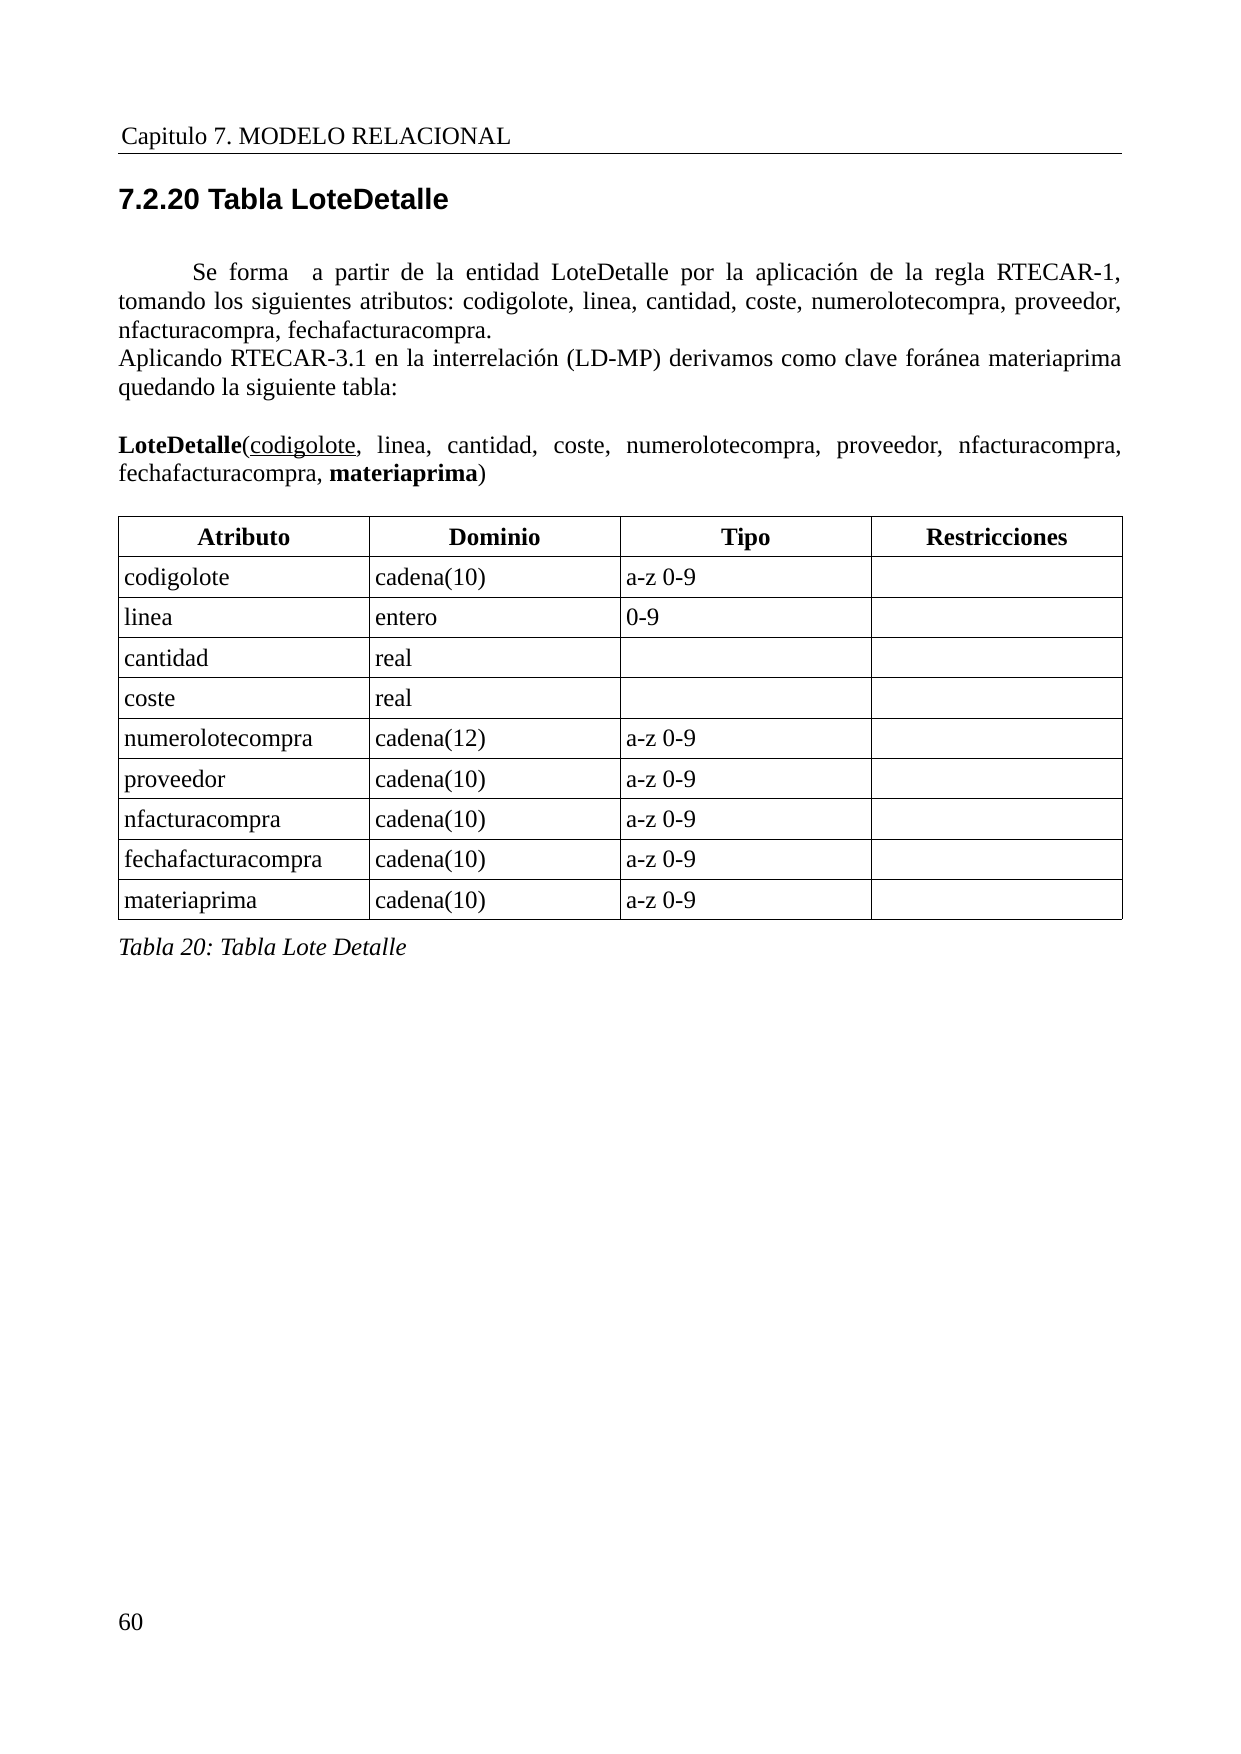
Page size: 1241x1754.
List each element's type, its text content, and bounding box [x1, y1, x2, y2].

table_cell [872, 557, 1122, 597]
table_cell [872, 840, 1122, 879]
table_cell cadena(10) [370, 799, 620, 838]
table_cell [872, 598, 1122, 637]
text LoteDetalle(codigolote, linea, cantidad, coste, numerolotecompra, proveedor, nfacturacompra, fechafacturacompra, materiaprima) [118, 430, 1122, 487]
table_cell proveedor [119, 759, 369, 798]
table_cell codigolote [119, 557, 369, 597]
table_cell a-z 0-9 [621, 880, 871, 919]
table_cell numerolotecompra [119, 719, 369, 758]
table_cell a-z 0-9 [621, 719, 871, 758]
table_header Tipo [621, 517, 871, 556]
table_cell linea [119, 598, 369, 637]
table_cell [621, 678, 871, 718]
table_cell [872, 759, 1122, 798]
table_cell a-z 0-9 [621, 557, 871, 597]
table_cell cantidad [119, 638, 369, 677]
table_cell nfacturacompra [119, 799, 369, 838]
table_cell real [370, 638, 620, 677]
text Se forma a partir de la entidad LoteDetalle por la aplicación de la regla RTECAR-1, tomando los siguientes atributos: codigolote, linea, cantidad, coste, numerolotecompra, proveedor, nfacturacompra, fechafacturacompra. [118, 257, 1122, 343]
table_header Atributo [119, 517, 369, 556]
table_cell [872, 719, 1122, 758]
table_cell 0-9 [621, 598, 871, 637]
table_cell entero [370, 598, 620, 637]
table_cell materiaprima [119, 880, 369, 919]
table_cell fechafacturacompra [119, 840, 369, 879]
table_cell cadena(10) [370, 840, 620, 879]
subtitle 7.2.20 Tabla LoteDetalle [118, 182, 1122, 216]
table_cell [872, 678, 1122, 718]
table_cell a-z 0-9 [621, 759, 871, 798]
table_cell cadena(10) [370, 880, 620, 919]
table_cell cadena(10) [370, 557, 620, 597]
table_cell a-z 0-9 [621, 840, 871, 879]
table_cell [872, 638, 1122, 677]
table_cell cadena(12) [370, 719, 620, 758]
table_cell coste [119, 678, 369, 718]
table_cell [872, 880, 1122, 919]
table_cell cadena(10) [370, 759, 620, 798]
table_cell real [370, 678, 620, 718]
text Aplicando RTECAR-3.1 en la interrelación (LD-MP) derivamos como clave foránea materiaprima quedando la siguiente tabla: [118, 343, 1122, 401]
table_header Restricciones [872, 517, 1122, 556]
text Tabla 20: Tabla Lote Detalle [118, 932, 1122, 961]
table_cell [621, 638, 871, 677]
table_cell a-z 0-9 [621, 799, 871, 838]
table_cell [872, 799, 1122, 838]
table_header Dominio [370, 517, 620, 556]
